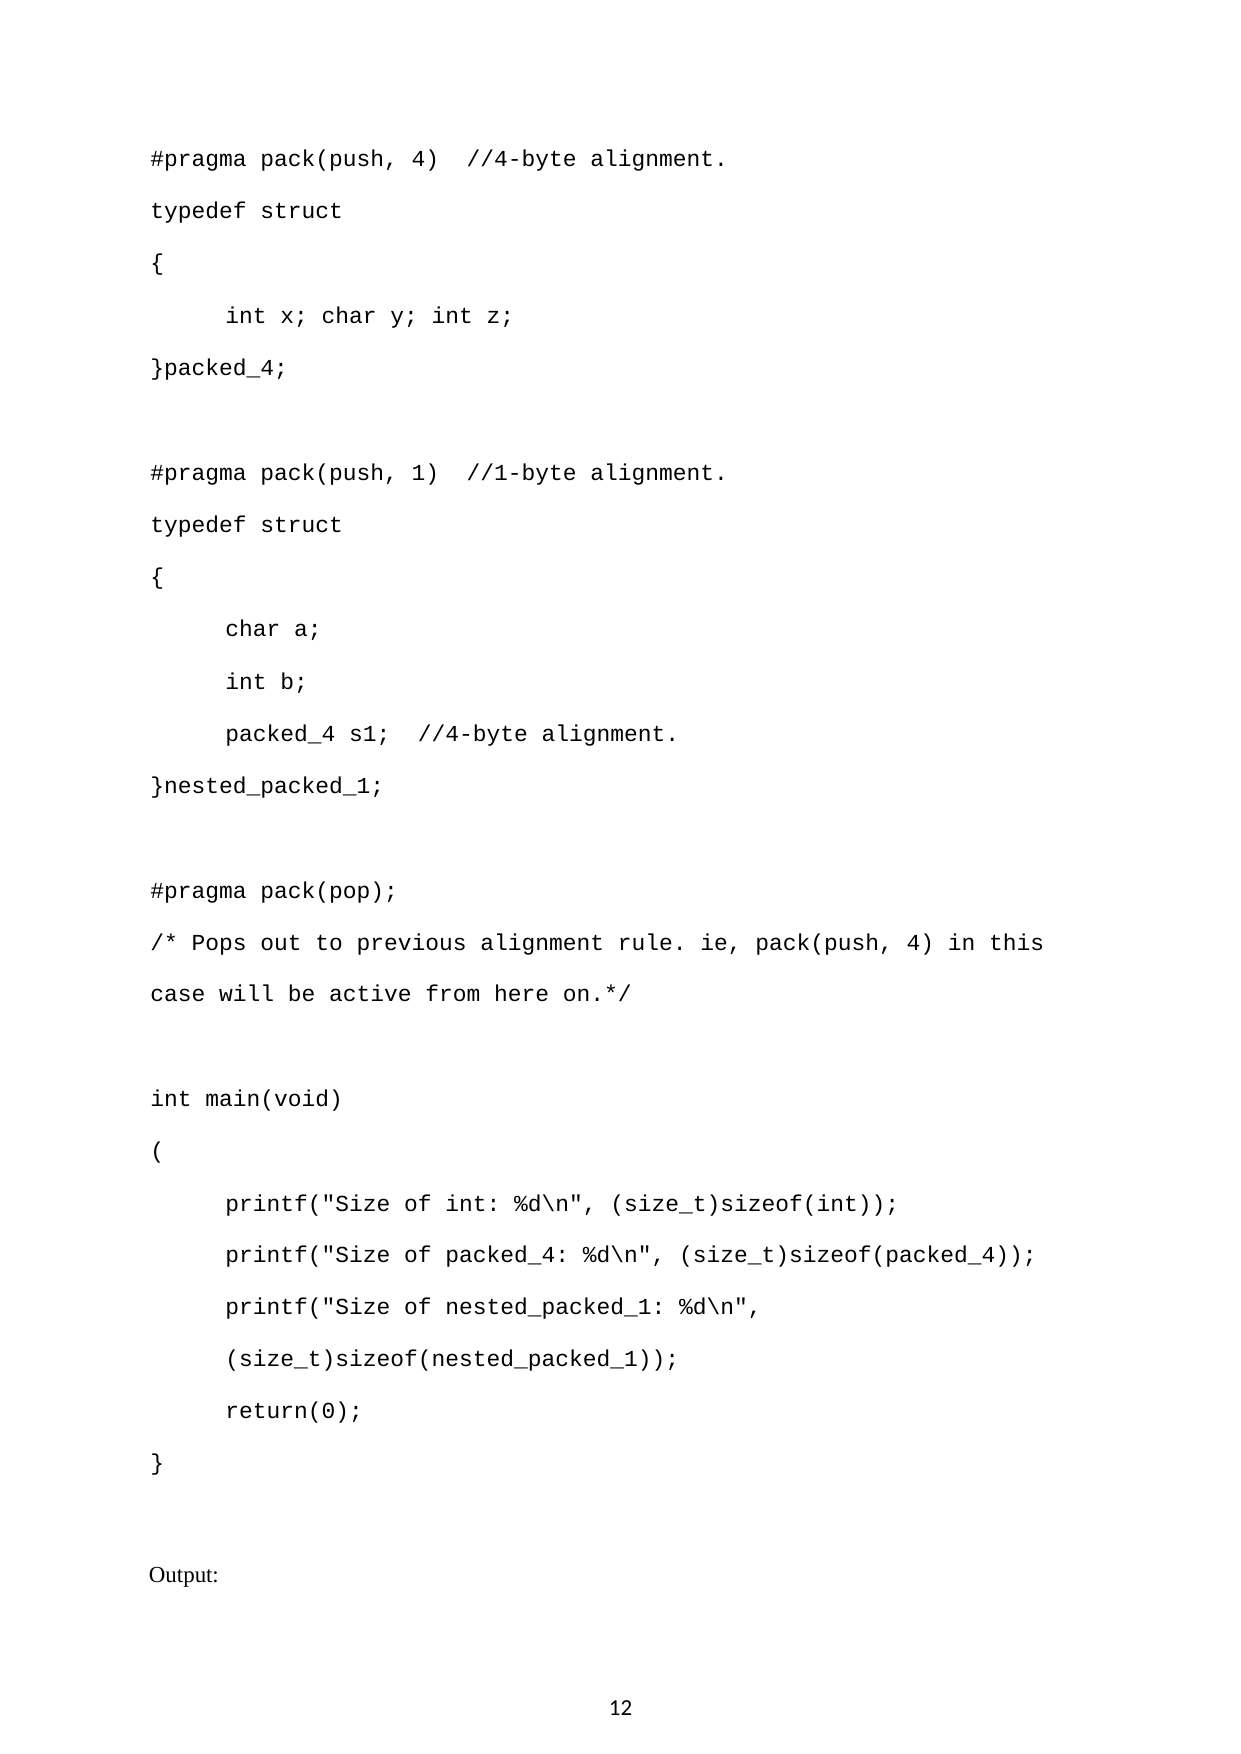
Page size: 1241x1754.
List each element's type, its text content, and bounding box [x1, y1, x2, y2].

text ( [150, 1140, 1096, 1166]
text }packed_4; [150, 356, 1096, 382]
text return(0); [150, 1399, 1096, 1425]
text printf("Size of nested_packed_1: %d\n", (size_t)sizeof(nested_packed_1)); [150, 1296, 1096, 1373]
text int b; [150, 670, 1096, 696]
text Output: [149, 1561, 1089, 1588]
text } [150, 1452, 1096, 1477]
text typedef struct [150, 199, 1096, 225]
text { [150, 565, 1096, 591]
text int x; char y; int z; [150, 304, 1096, 330]
text packed_4 s1; //4-byte alignment. [150, 722, 1096, 748]
text typedef struct [150, 513, 1096, 539]
text /* Pops out to previous alignment rule. ie, pack(push, 4) in this case will be active from here on.*/ [150, 931, 1090, 1009]
text { [150, 252, 1096, 278]
text #pragma pack(push, 4) //4-byte alignment. [150, 147, 1096, 173]
text int main(void) [150, 1087, 1096, 1113]
text #pragma pack(push, 1) //1-byte alignment. [150, 461, 1096, 487]
text char a; [150, 618, 1096, 644]
text }nested_packed_1; [150, 774, 1096, 801]
text #pragma pack(pop); [150, 879, 1090, 905]
text printf("Size of int: %d\n", (size_t)sizeof(int)); printf("Size of packed_4: %d\n", (size_t)sizeof(packed_4)); [150, 1192, 1096, 1269]
